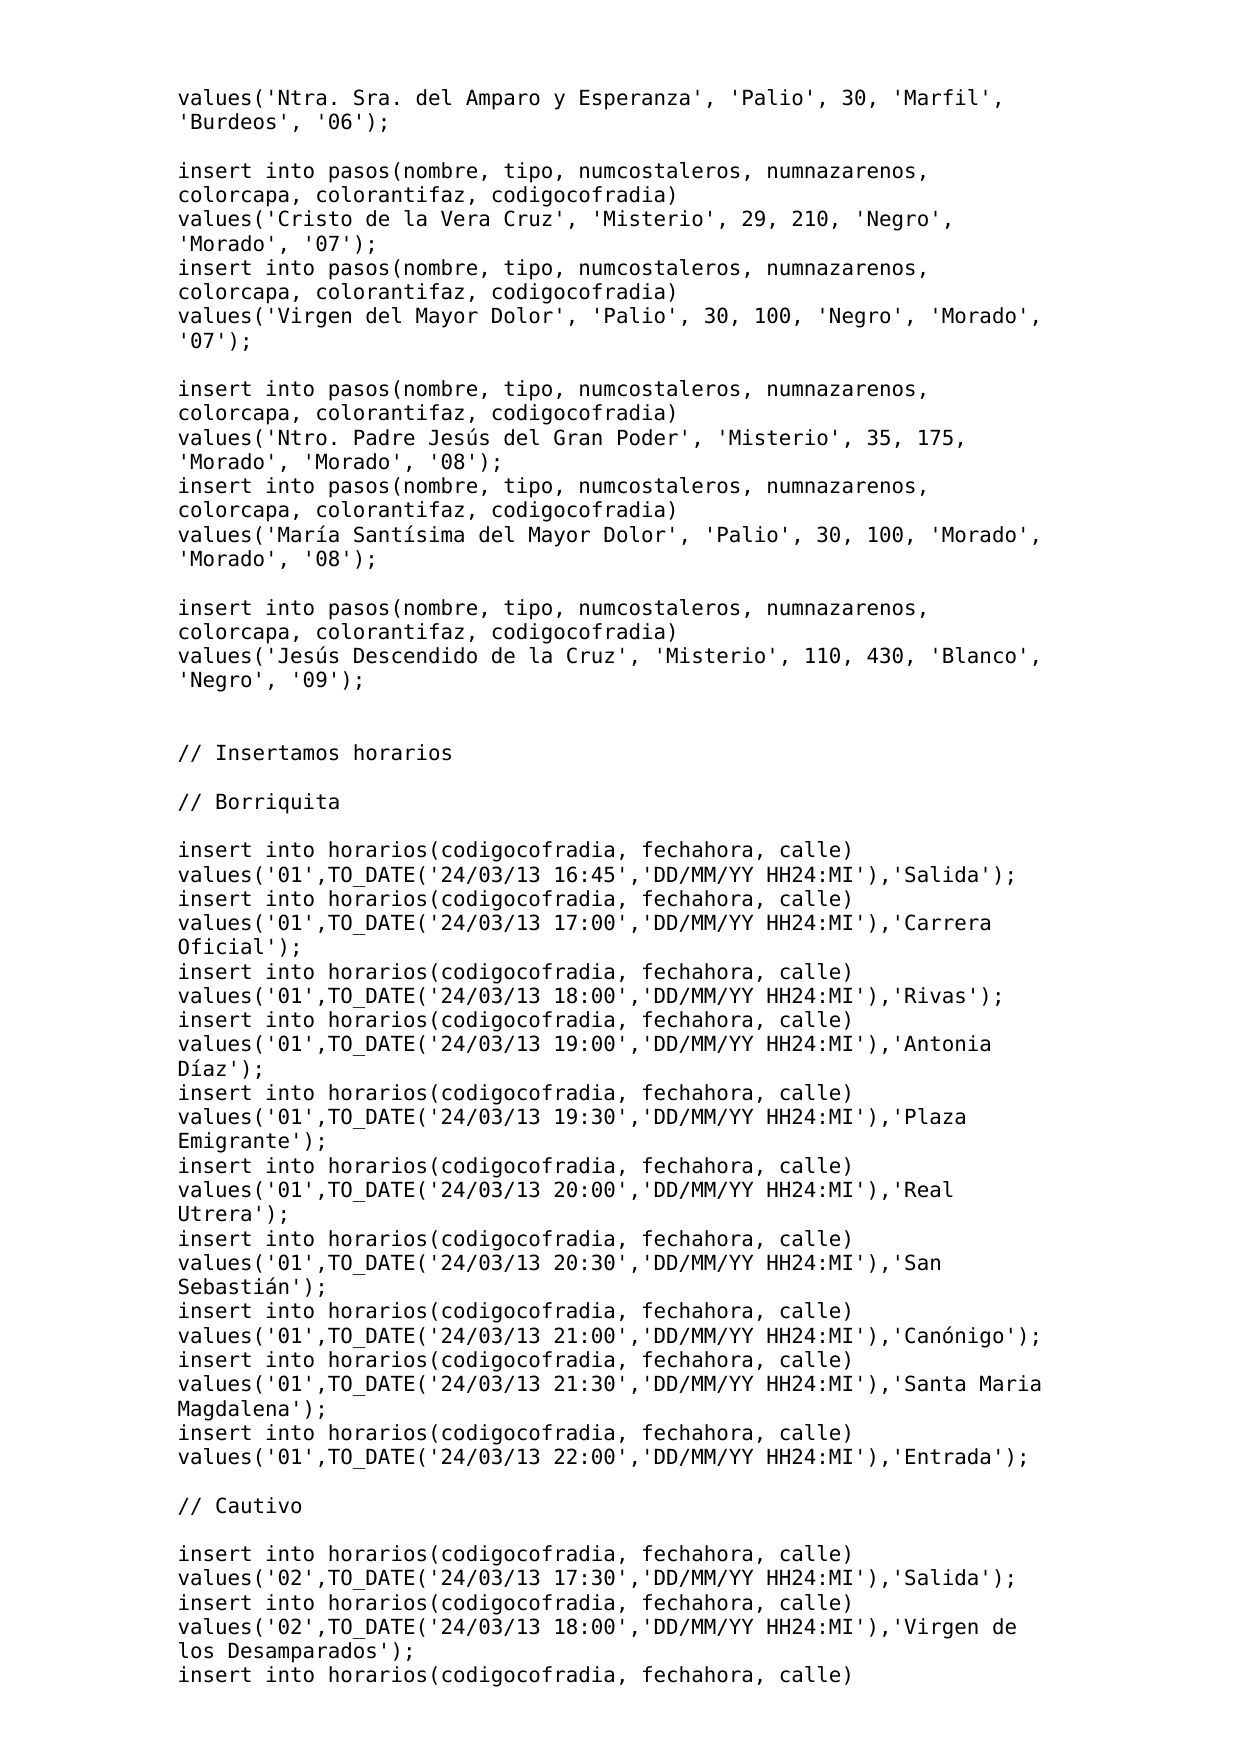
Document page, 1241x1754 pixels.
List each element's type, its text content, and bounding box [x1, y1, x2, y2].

text insert into pasos(nombre, tipo, numcostaleros, numnazarenos, colorcapa, colorantifaz, codigocofradia) [177, 377, 1063, 426]
text // Cautivo [177, 1494, 1063, 1518]
text values('Jesús Descendido de la Cruz', 'Misterio', 110, 430, 'Blanco', 'Negro', '09'); [177, 644, 1063, 693]
text insert into horarios(codigocofradia, fechahora, calle) [177, 1227, 1063, 1251]
text insert into horarios(codigocofradia, fechahora, calle) [177, 1421, 1063, 1445]
text values('02',TO_DATE('24/03/13 18:00','DD/MM/YY HH24:MI'),'Virgen de los Desamparados'); [177, 1615, 1063, 1663]
text values('01',TO_DATE('24/03/13 17:00','DD/MM/YY HH24:MI'),'Carrera Oficial'); [177, 911, 1063, 960]
text insert into horarios(codigocofradia, fechahora, calle) [177, 1299, 1063, 1324]
text // Borriquita [177, 790, 1063, 814]
text insert into pasos(nombre, tipo, numcostaleros, numnazarenos, colorcapa, colorantifaz, codigocofradia) [177, 159, 1063, 207]
text insert into horarios(codigocofradia, fechahora, calle) [177, 1348, 1063, 1372]
text values('01',TO_DATE('24/03/13 20:30','DD/MM/YY HH24:MI'),'San Sebastián'); [177, 1251, 1063, 1299]
text values('Virgen del Mayor Dolor', 'Palio', 30, 100, 'Negro', 'Morado', '07'); [177, 304, 1063, 353]
text values('María Santísima del Mayor Dolor', 'Palio', 30, 100, 'Morado', 'Morado', '08'); [177, 523, 1063, 571]
text values('02',TO_DATE('24/03/13 17:30','DD/MM/YY HH24:MI'),'Salida'); [177, 1566, 1063, 1591]
text values('Ntra. Sra. del Amparo y Esperanza', 'Palio', 30, 'Marfil', 'Burdeos', '06'); [177, 86, 1063, 134]
text insert into horarios(codigocofradia, fechahora, calle) [177, 1008, 1063, 1032]
text insert into horarios(codigocofradia, fechahora, calle) [177, 1542, 1063, 1566]
text insert into pasos(nombre, tipo, numcostaleros, numnazarenos, colorcapa, colorantifaz, codigocofradia) [177, 596, 1063, 644]
text values('01',TO_DATE('24/03/13 19:30','DD/MM/YY HH24:MI'),'Plaza Emigrante'); [177, 1105, 1063, 1154]
text values('01',TO_DATE('24/03/13 19:00','DD/MM/YY HH24:MI'),'Antonia Díaz'); [177, 1032, 1063, 1081]
text // Insertamos horarios [177, 741, 1063, 766]
text insert into horarios(codigocofradia, fechahora, calle) [177, 838, 1063, 863]
text values('01',TO_DATE('24/03/13 20:00','DD/MM/YY HH24:MI'),'Real Utrera'); [177, 1178, 1063, 1227]
text values('01',TO_DATE('24/03/13 16:45','DD/MM/YY HH24:MI'),'Salida'); [177, 863, 1063, 887]
text insert into horarios(codigocofradia, fechahora, calle) [177, 1081, 1063, 1105]
text values('01',TO_DATE('24/03/13 21:30','DD/MM/YY HH24:MI'),'Santa Maria Magdalena'); [177, 1372, 1063, 1421]
text insert into horarios(codigocofradia, fechahora, calle) [177, 1663, 1063, 1688]
text insert into pasos(nombre, tipo, numcostaleros, numnazarenos, colorcapa, colorantifaz, codigocofradia) [177, 474, 1063, 523]
text values('01',TO_DATE('24/03/13 18:00','DD/MM/YY HH24:MI'),'Rivas'); [177, 984, 1063, 1008]
text values('Cristo de la Vera Cruz', 'Misterio', 29, 210, 'Negro', 'Morado', '07'); [177, 207, 1063, 256]
text insert into horarios(codigocofradia, fechahora, calle) [177, 1591, 1063, 1615]
text insert into horarios(codigocofradia, fechahora, calle) [177, 887, 1063, 911]
text insert into horarios(codigocofradia, fechahora, calle) [177, 960, 1063, 984]
text values('Ntro. Padre Jesús del Gran Poder', 'Misterio', 35, 175, 'Morado', 'Morado', '08'); [177, 426, 1063, 474]
text values('01',TO_DATE('24/03/13 22:00','DD/MM/YY HH24:MI'),'Entrada'); [177, 1445, 1063, 1469]
text insert into horarios(codigocofradia, fechahora, calle) [177, 1154, 1063, 1178]
text values('01',TO_DATE('24/03/13 21:00','DD/MM/YY HH24:MI'),'Canónigo'); [177, 1324, 1063, 1348]
text insert into pasos(nombre, tipo, numcostaleros, numnazarenos, colorcapa, colorantifaz, codigocofradia) [177, 256, 1063, 304]
